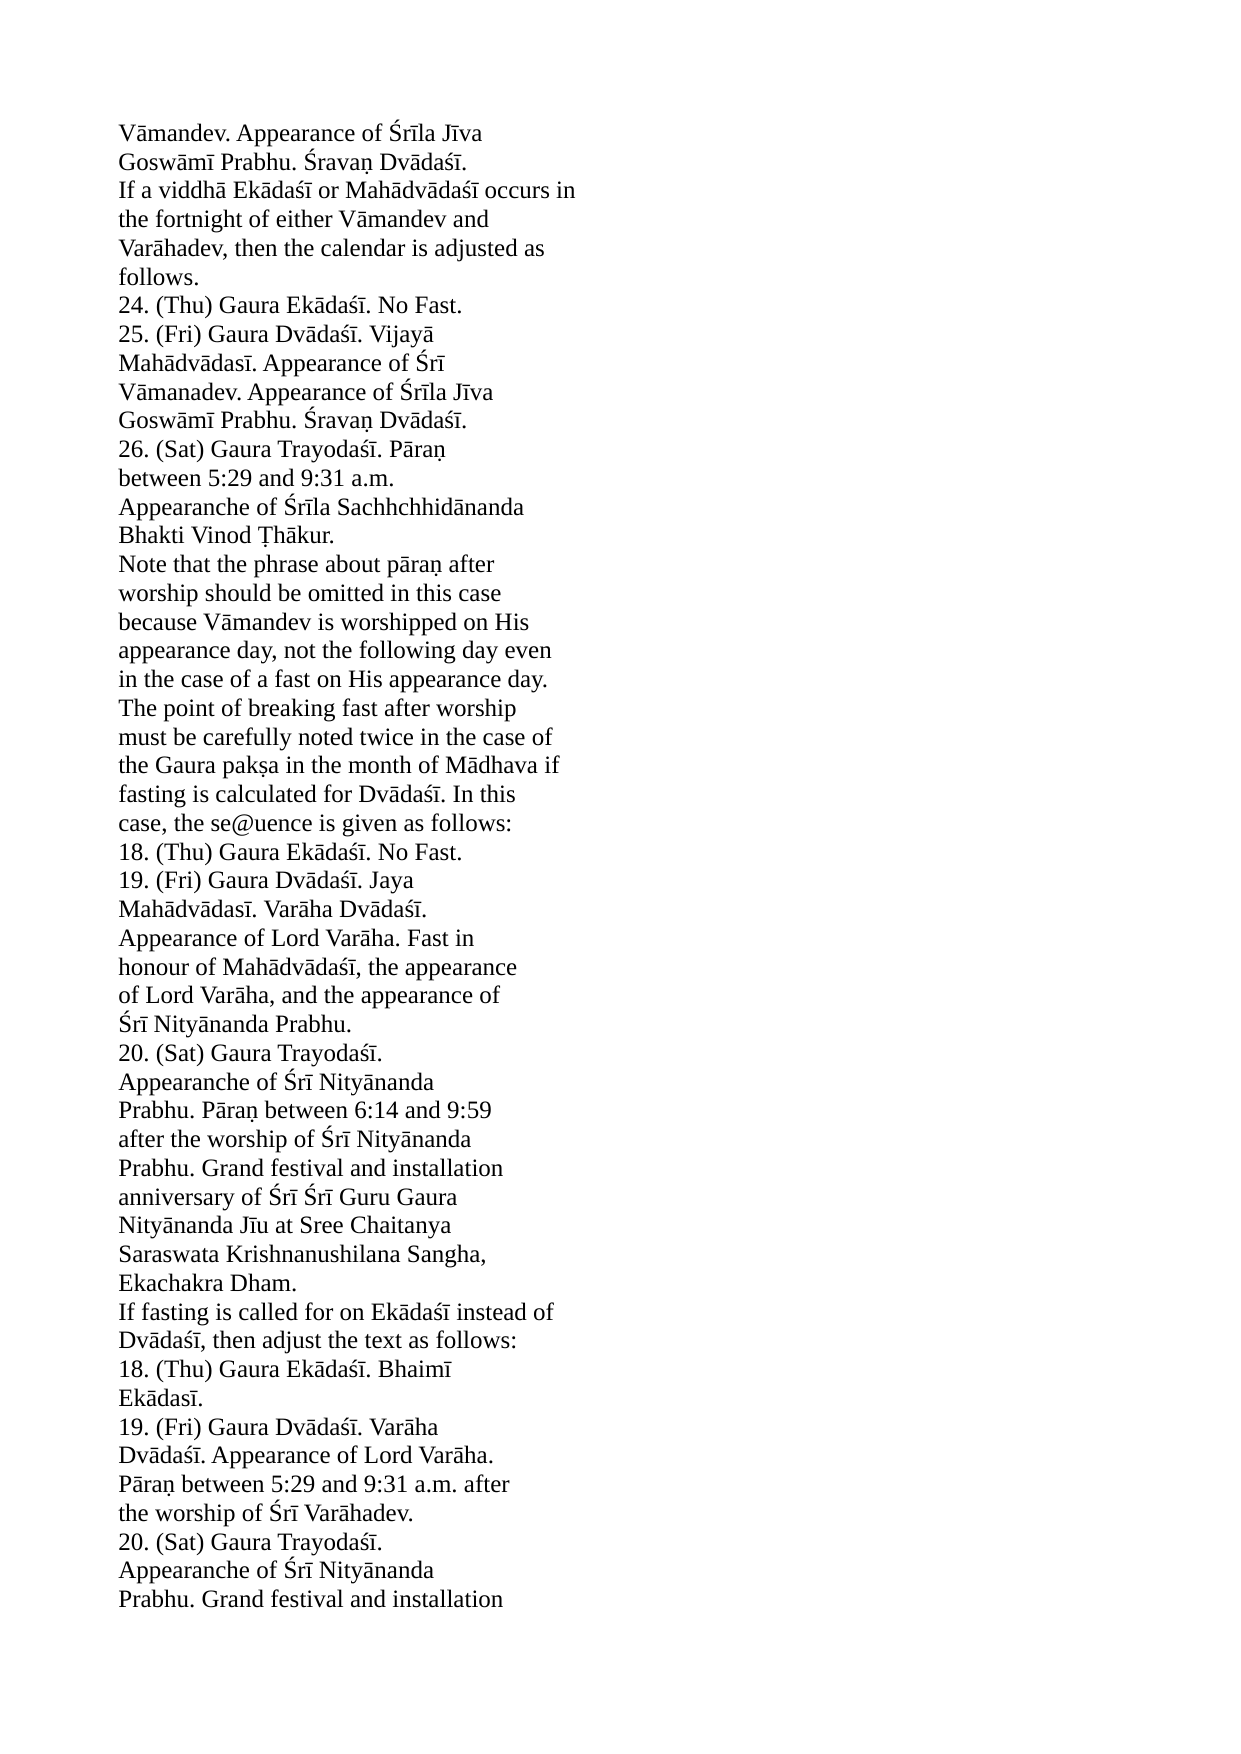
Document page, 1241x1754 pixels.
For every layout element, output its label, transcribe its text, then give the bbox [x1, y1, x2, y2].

text The point of breaking fast after worship [118, 693, 1122, 722]
text 20. (Sat) Gaura Trayodaśī. [118, 1527, 1122, 1556]
text Goswāmī Prabhu. Śravaṇ Dvādaśī. [118, 147, 1122, 176]
text Prabhu. Grand festival and installation [118, 1153, 1122, 1182]
text the Gaura pakṣa in the month of Mādhava if [118, 751, 1122, 779]
text 18. (Thu) Gaura Ekādaśī. Bhaimī [118, 1354, 1122, 1383]
text 25. (Fri) Gaura Dvādaśī. Vijayā [118, 319, 1122, 348]
text Mahādvādasī. Appearance of Śrī [118, 348, 1122, 377]
text Dvādaśī, then adjust the text as follows: [118, 1326, 1122, 1354]
text in the case of a fast on His appearance day. [118, 664, 1122, 693]
text fasting is calculated for Dvādaśī. In this [118, 779, 1122, 808]
text case, the se@uence is given as follows: [118, 808, 1122, 837]
text 20. (Sat) Gaura Trayodaśī. [118, 1038, 1122, 1067]
text honour of Mahādvādaśī, the appearance [118, 952, 1122, 981]
text of Lord Varāha, and the appearance of [118, 981, 1122, 1009]
text Appearanche of Śrī Nityānanda [118, 1556, 1122, 1584]
text the fortnight of either Vāmandev and [118, 204, 1122, 233]
text follows. [118, 262, 1122, 291]
text Vāmandev. Appearance of Śrīla Jīva [118, 118, 1122, 147]
text must be carefully noted twice in the case of [118, 722, 1122, 751]
text Ekachakra Dham. [118, 1268, 1122, 1297]
text 19. (Fri) Gaura Dvādaśī. Jaya [118, 866, 1122, 894]
text Prabhu. Grand festival and installation [118, 1584, 1122, 1613]
text Appearance of Lord Varāha. Fast in [118, 923, 1122, 952]
text anniversary of Śrī Śrī Guru Gaura [118, 1182, 1122, 1211]
text Goswāmī Prabhu. Śravaṇ Dvādaśī. [118, 406, 1122, 434]
text If a viddhā Ekādaśī or Mahādvādaśī occurs in [118, 176, 1122, 204]
text Bhakti Vinod Ṭhākur. [118, 521, 1122, 549]
text Saraswata Krishnanushilana Sangha, [118, 1239, 1122, 1268]
text Pāraṇ between 5:29 and 9:31 a.m. after [118, 1469, 1122, 1498]
text 19. (Fri) Gaura Dvādaśī. Varāha [118, 1412, 1122, 1441]
text worship should be omitted in this case [118, 578, 1122, 607]
text between 5:29 and 9:31 a.m. [118, 463, 1122, 492]
text If fasting is called for on Ekādaśī instead of [118, 1297, 1122, 1326]
text Śrī Nityānanda Prabhu. [118, 1009, 1122, 1038]
text Nityānanda Jīu at Sree Chaitanya [118, 1211, 1122, 1239]
text appearance day, not the following day even [118, 636, 1122, 664]
text 26. (Sat) Gaura Trayodaśī. Pāraṇ [118, 434, 1122, 463]
text Dvādaśī. Appearance of Lord Varāha. [118, 1441, 1122, 1469]
text Ekādasī. [118, 1383, 1122, 1412]
text after the worship of Śrī Nityānanda [118, 1124, 1122, 1153]
text Prabhu. Pāraṇ between 6:14 and 9:59 [118, 1096, 1122, 1124]
text Appearanche of Śrī Nityānanda [118, 1067, 1122, 1096]
text Varāhadev, then the calendar is adjusted as [118, 233, 1122, 262]
text 24. (Thu) Gaura Ekādaśī. No Fast. [118, 291, 1122, 319]
text Note that the phrase about pāraṇ after [118, 549, 1122, 578]
text Appearanche of Śrīla Sachhchhidānanda [118, 492, 1122, 521]
text Mahādvādasī. Varāha Dvādaśī. [118, 894, 1122, 923]
text Vāmanadev. Appearance of Śrīla Jīva [118, 377, 1122, 406]
text 18. (Thu) Gaura Ekādaśī. No Fast. [118, 837, 1122, 866]
text the worship of Śrī Varāhadev. [118, 1498, 1122, 1527]
text because Vāmandev is worshipped on His [118, 607, 1122, 636]
